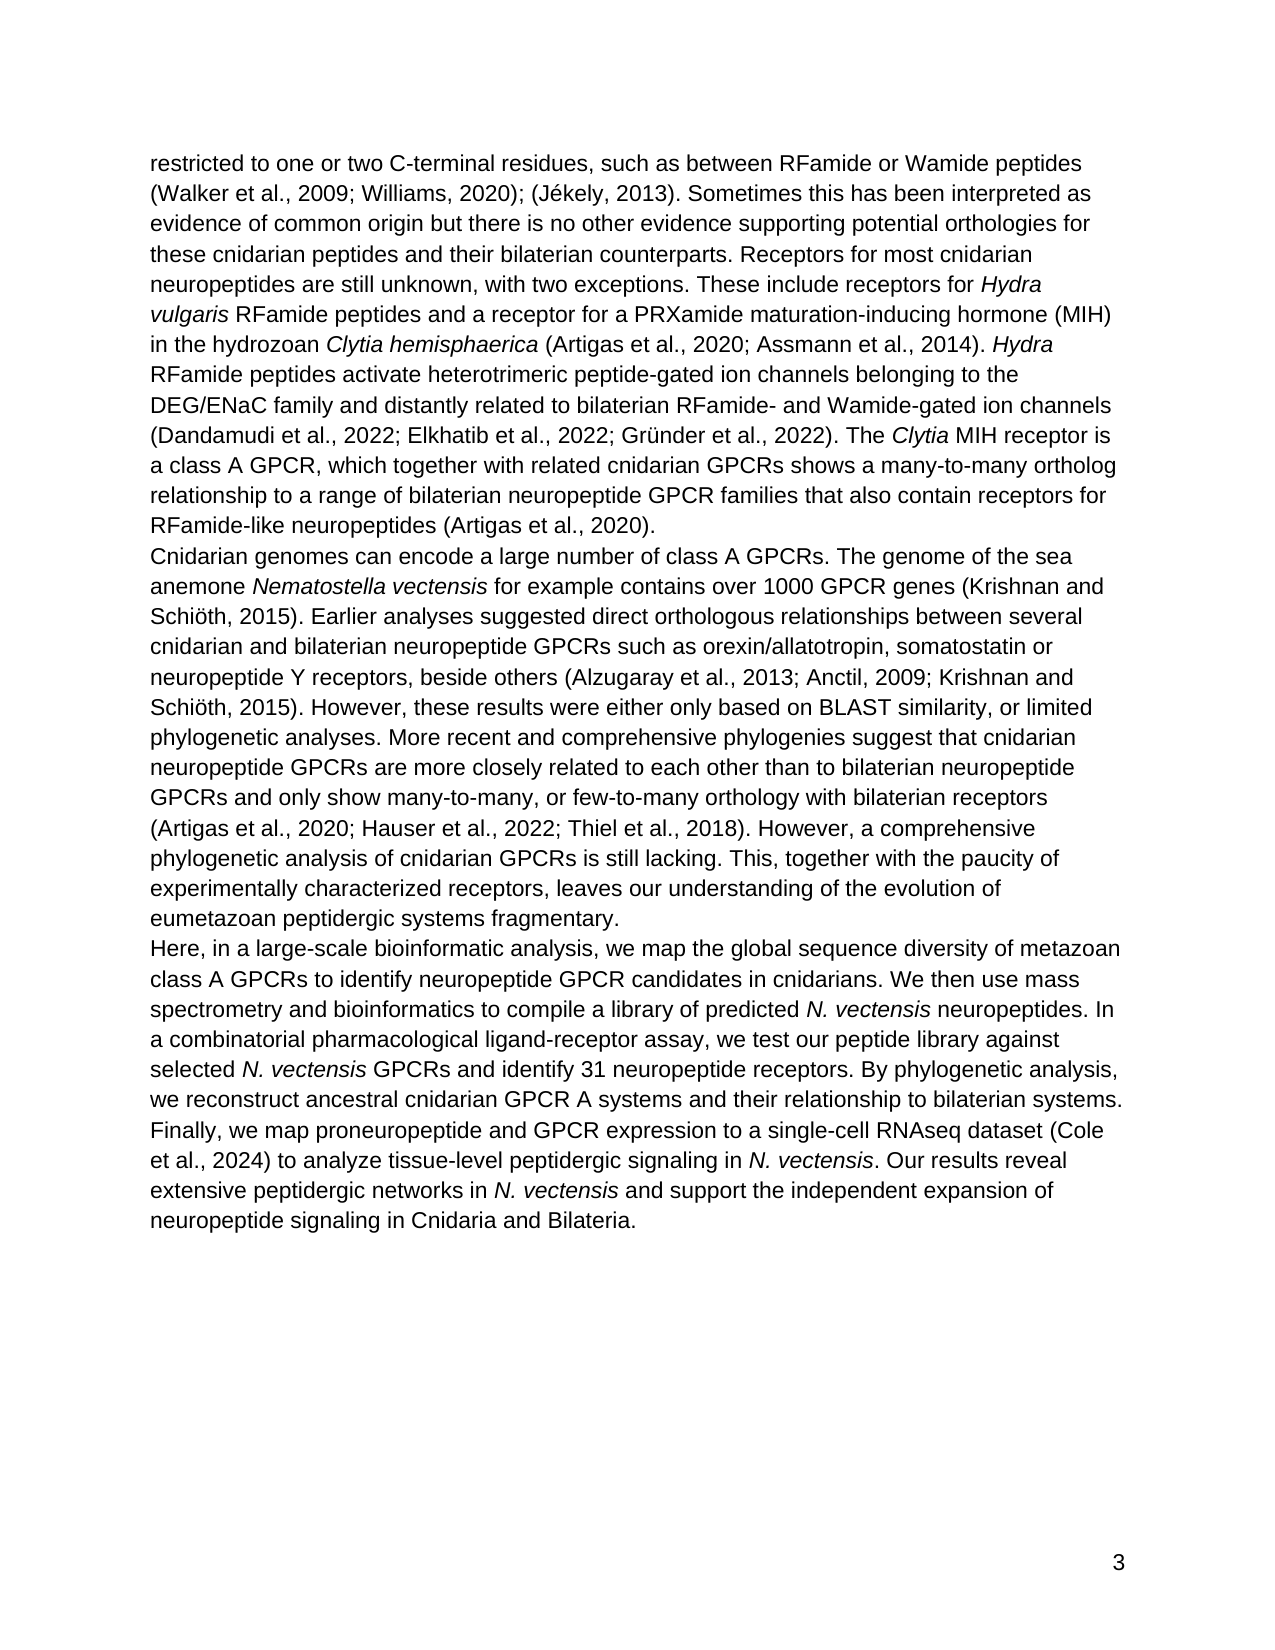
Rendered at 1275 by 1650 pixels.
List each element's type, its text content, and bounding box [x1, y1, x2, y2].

text Cnidarian genomes can encode a large number of class A GPCRs. The genome of the sea anemone Nematostella vectensis for example contains over 1000 GPCR genes (Krishnan and Schiöth, 2015). Earlier analyses suggested direct orthologous relationships between several cnidarian and bilaterian neuropeptide GPCRs such as orexin/allatotropin, somatostatin or neuropeptide Y receptors, beside others (Alzugaray et al., 2013; Anctil, 2009; Krishnan and Schiöth, 2015). However, these results were either only based on BLAST similarity, or limited phylogenetic analyses. More recent and comprehensive phylogenies suggest that cnidarian neuropeptide GPCRs are more closely related to each other than to bilaterian neuropeptide GPCRs and only show many-to-many, or few-to-many orthology with bilaterian receptors (Artigas et al., 2020; Hauser et al., 2022; Thiel et al., 2018). However, a comprehensive phylogenetic analysis of cnidarian GPCRs is still lacking. This, together with the paucity of experimentally characterized receptors, leaves our understanding of the evolution of eumetazoan peptidergic systems fragmentary. [150, 543, 1125, 932]
text restricted to one or two C-terminal residues, such as between RFamide or Wamide peptides (Walker et al., 2009; Williams, 2020); (Jékely, 2013). Sometimes this has been interpreted as evidence of common origin but there is no other evidence supporting potential orthologies for these cnidarian peptides and their bilaterian counterparts. Receptors for most cnidarian neuropeptides are still unknown, with two exceptions. These include receptors for Hydra vulgaris RFamide peptides and a receptor for a PRXamide maturation-inducing hormone (MIH) in the hydrozoan Clytia hemisphaerica (Artigas et al., 2020; Assmann et al., 2014). Hydra RFamide peptides activate heterotrimeric peptide-gated ion channels belonging to the DEG/ENaC family and distantly related to bilaterian RFamide- and Wamide-gated ion channels (Dandamudi et al., 2022; Elkhatib et al., 2022; Gründer et al., 2022). The Clytia MIH receptor is a class A GPCR, which together with related cnidarian GPCRs shows a many-to-many ortholog relationship to a range of bilaterian neuropeptide GPCR families that also contain receptors for RFamide-like neuropeptides (Artigas et al., 2020). [150, 150, 1125, 539]
text Here, in a large-scale bioinformatic analysis, we map the global sequence diversity of metazoan class A GPCRs to identify neuropeptide GPCR candidates in cnidarians. We then use mass spectrometry and bioinformatics to compile a library of predicted N. vectensis neuropeptides. In a combinatorial pharmacological ligand-receptor assay, we test our peptide library against selected N. vectensis GPCRs and identify 31 neuropeptide receptors. By phylogenetic analysis, we reconstruct ancestral cnidarian GPCR A systems and their relationship to bilaterian systems. Finally, we map proneuropeptide and GPCR expression to a single-cell RNAseq dataset (Cole et al., 2024) to analyze tissue-level peptidergic signaling in N. vectensis. Our results reveal extensive peptidergic networks in N. vectensis and support the independent expansion of neuropeptide signaling in Cnidaria and Bilateria. [150, 935, 1125, 1234]
